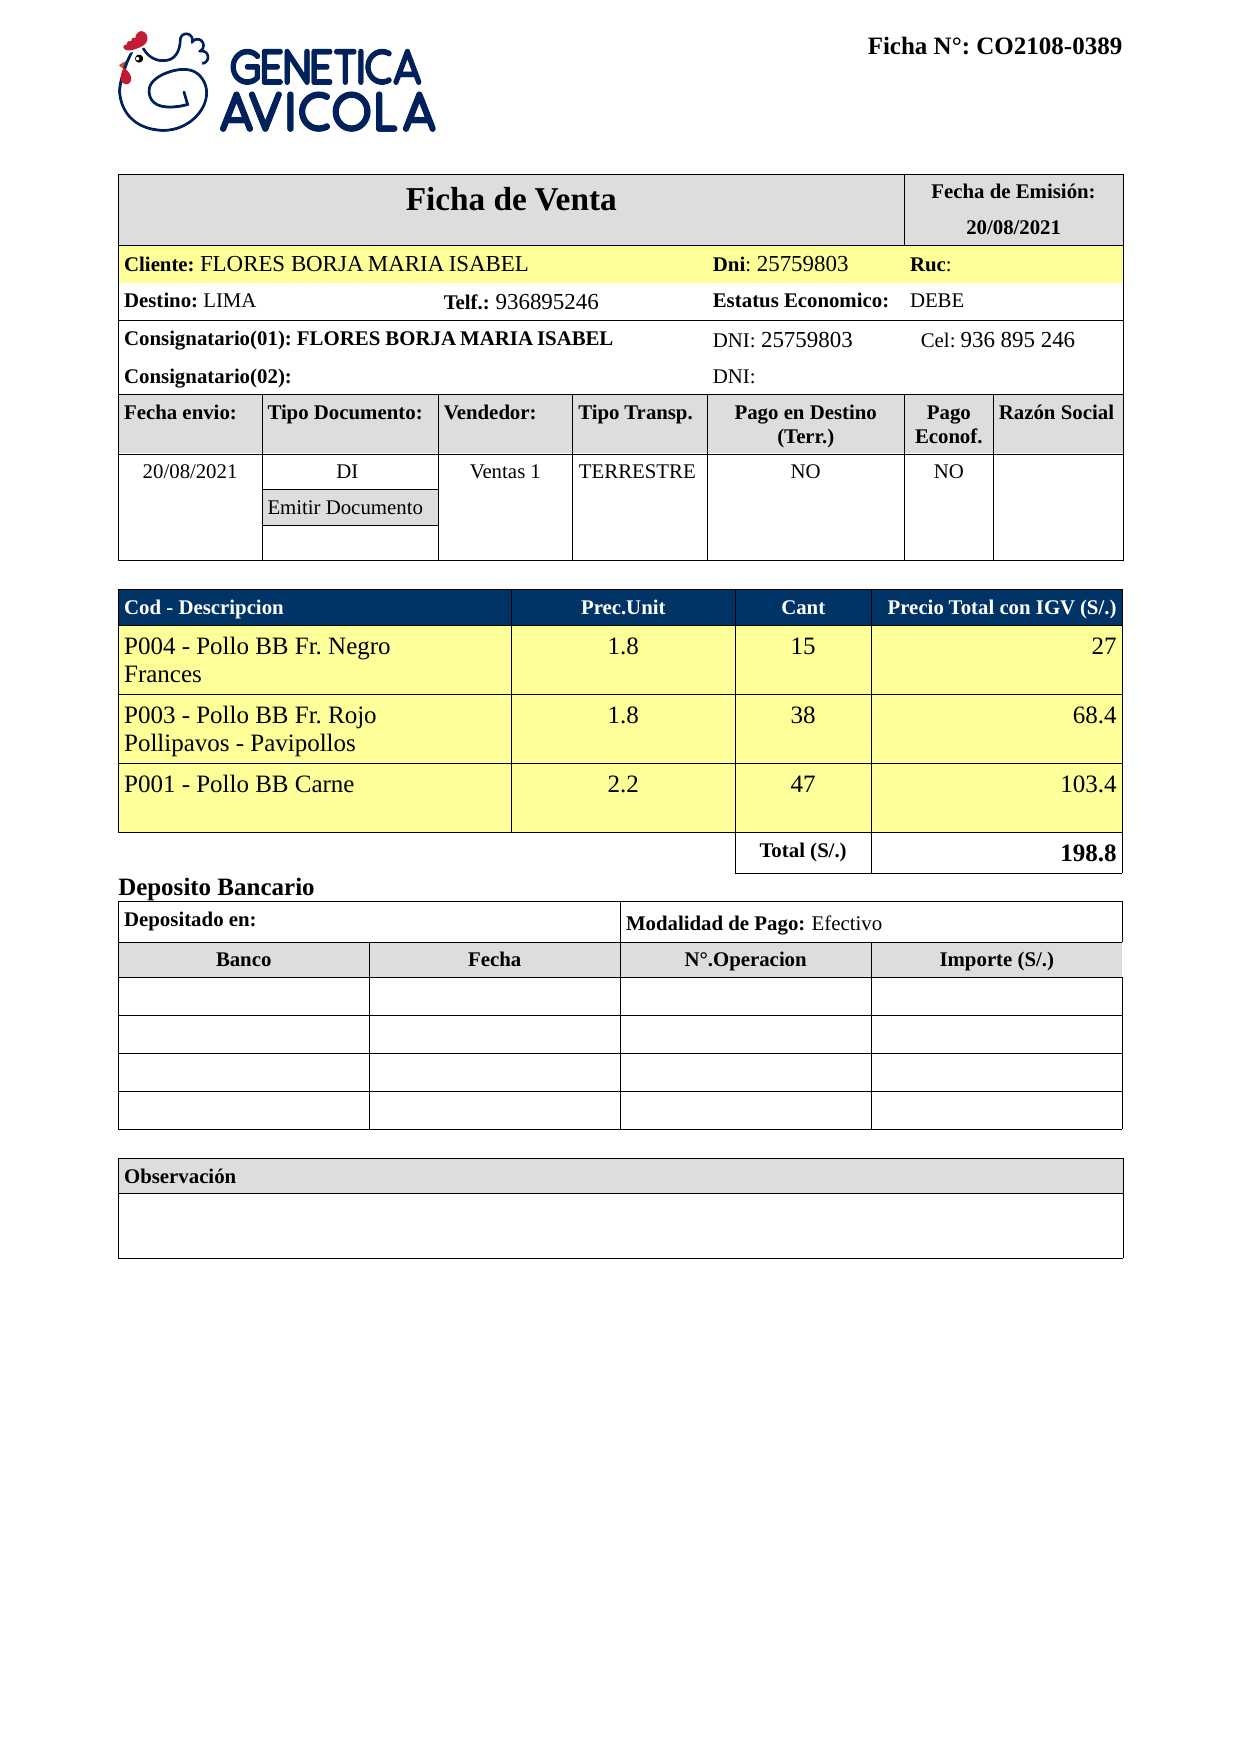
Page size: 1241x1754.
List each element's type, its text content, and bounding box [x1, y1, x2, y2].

table_cell 27 [872, 626, 1122, 694]
table_cell DNI: [707, 358, 1123, 394]
table_cell Ventas 1 [439, 455, 572, 560]
table_cell [119, 1194, 1123, 1258]
table_cell [872, 1092, 1122, 1129]
table_cell [872, 978, 1122, 1015]
table_cell 198.8 [872, 833, 1122, 872]
table_cell Fecha envio: [119, 395, 262, 453]
table_header Fecha de Emisión: [905, 175, 1123, 209]
table_cell [872, 1054, 1122, 1091]
table_header Modalidad de Pago: Efectivo [621, 902, 1122, 942]
table_cell 47 [736, 764, 871, 832]
table_cell [119, 1092, 369, 1129]
table_cell Importe (S/.) [872, 943, 1122, 977]
table_cell [994, 455, 1123, 560]
table_cell N°.Operacion [621, 943, 871, 977]
table_cell [621, 1092, 871, 1129]
table_cell TERRESTRE [573, 455, 707, 560]
table_cell Emitir Documento [263, 490, 438, 525]
table_cell 20/08/2021 [119, 455, 262, 560]
table_cell [119, 1054, 369, 1091]
table_cell Cliente: FLORES BORJA MARIA ISABEL [119, 246, 707, 283]
table_cell 38 [736, 695, 871, 763]
table_cell 15 [736, 626, 871, 694]
table_cell DI [263, 455, 438, 489]
table_cell [511, 833, 735, 872]
table_cell [119, 1016, 369, 1053]
table_cell Fecha [370, 943, 620, 977]
table_cell [621, 978, 871, 1015]
table_cell 1.8 [512, 695, 735, 763]
table_cell Total (S/.) [736, 833, 871, 872]
table_cell [118, 833, 511, 872]
table_cell P003 - Pollo BB Fr. Rojo Pollipavos - Pavipollos [119, 695, 511, 763]
table_cell NO [905, 455, 993, 560]
table_cell Consignatario(01): FLORES BORJA MARIA ISABEL [119, 321, 707, 358]
table_cell 68.4 [872, 695, 1122, 763]
table_cell 103.4 [872, 764, 1122, 832]
table_cell 1.8 [512, 626, 735, 694]
table_cell Destino: LIMA [119, 283, 438, 320]
table_cell Ruc: [904, 246, 1123, 283]
table_cell [872, 1016, 1122, 1053]
table_cell [119, 978, 369, 1015]
table_cell Pago en Destino (Terr.) [708, 395, 904, 453]
table_cell NO [708, 455, 904, 560]
table_cell [621, 1016, 871, 1053]
table_header Ficha de Venta [119, 175, 904, 245]
table_cell Razón Social [994, 395, 1123, 453]
table_cell [621, 1054, 871, 1091]
table_cell P001 - Pollo BB Carne [119, 764, 511, 832]
table_cell Banco [119, 943, 369, 977]
table_cell Cel: 936 895 246 [915, 321, 1123, 358]
table_cell [263, 526, 438, 560]
table_cell Dni: 25759803 [707, 246, 904, 283]
table_header Precio Total con IGV (S/.) [872, 590, 1122, 625]
table_cell Estatus Economico: [707, 283, 904, 320]
table_cell Consignatario(02): [119, 358, 707, 394]
table_cell Telf.: 936895246 [438, 283, 707, 320]
table_cell [370, 1054, 620, 1091]
table_cell Vendedor: [439, 395, 572, 453]
table_cell DEBE [904, 283, 1123, 320]
table_cell P004 - Pollo BB Fr. Negro Frances [119, 626, 511, 694]
table_cell [370, 1016, 620, 1053]
table_header Cant [736, 590, 871, 625]
table_header Prec.Unit [512, 590, 735, 625]
table_cell Tipo Documento: [263, 395, 438, 453]
table_cell [370, 1092, 620, 1129]
table_cell [370, 978, 620, 1015]
table_header Observación [119, 1159, 1123, 1193]
table_cell 20/08/2021 [905, 209, 1123, 245]
table_header Cod - Descripcion [119, 590, 511, 625]
picture [118, 31, 436, 132]
table_cell DNI: 25759803 [707, 321, 915, 358]
table_header Depositado en: [119, 902, 620, 942]
table_cell Tipo Transp. [573, 395, 707, 453]
table_cell 2.2 [512, 764, 735, 832]
table_cell Pago Econof. [905, 395, 993, 453]
text Deposito Bancario [118, 872, 1122, 901]
